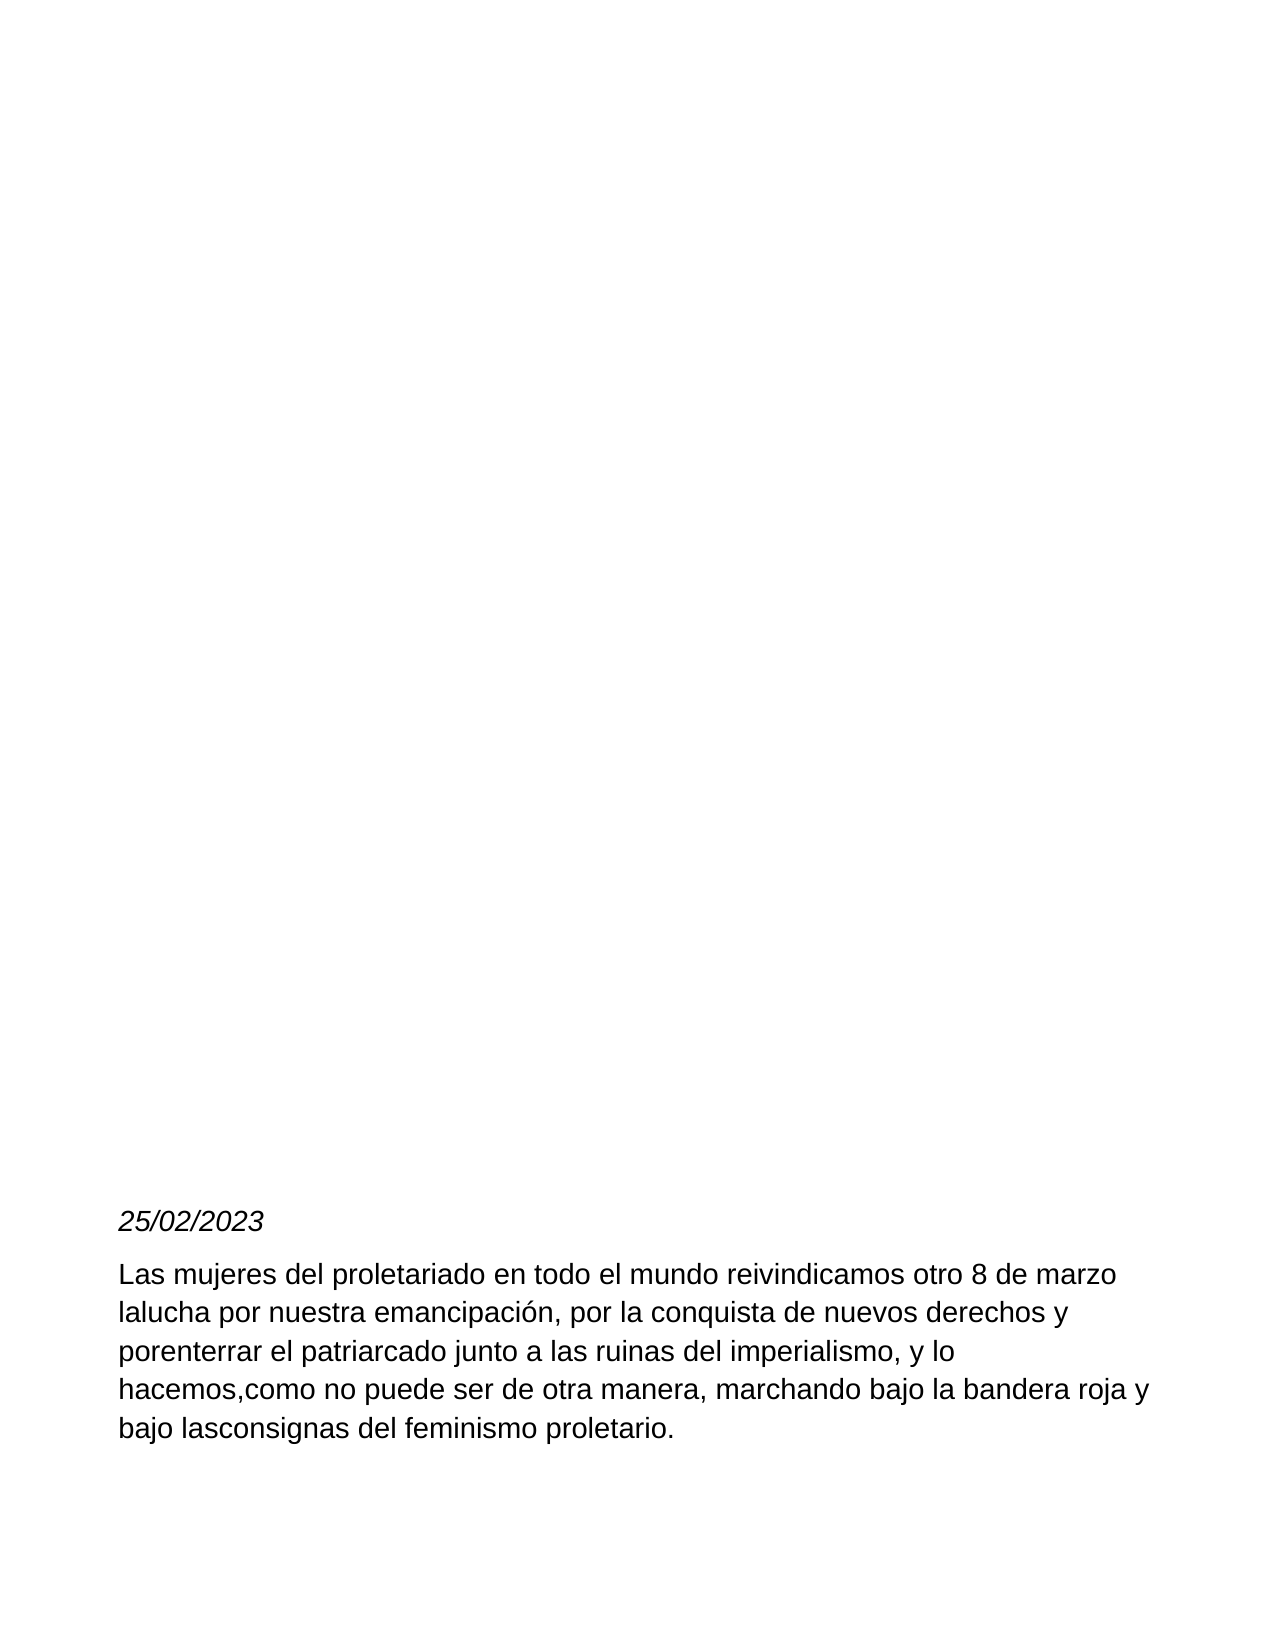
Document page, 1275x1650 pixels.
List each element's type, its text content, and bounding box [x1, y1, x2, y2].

text Las mujeres del proletariado en todo el mundo reivindicamos otro 8 de marzo lalucha por nuestra emancipación, por la conquista de nuevos derechos y porenterrar el patriarcado junto a las ruinas del imperialismo, y lo hacemos,como no puede ser de otra manera, marchando bajo la bandera roja y bajo lasconsignas del feminismo proletario. [118, 1257, 1157, 1444]
text 25/02/2023 [118, 1204, 1157, 1237]
